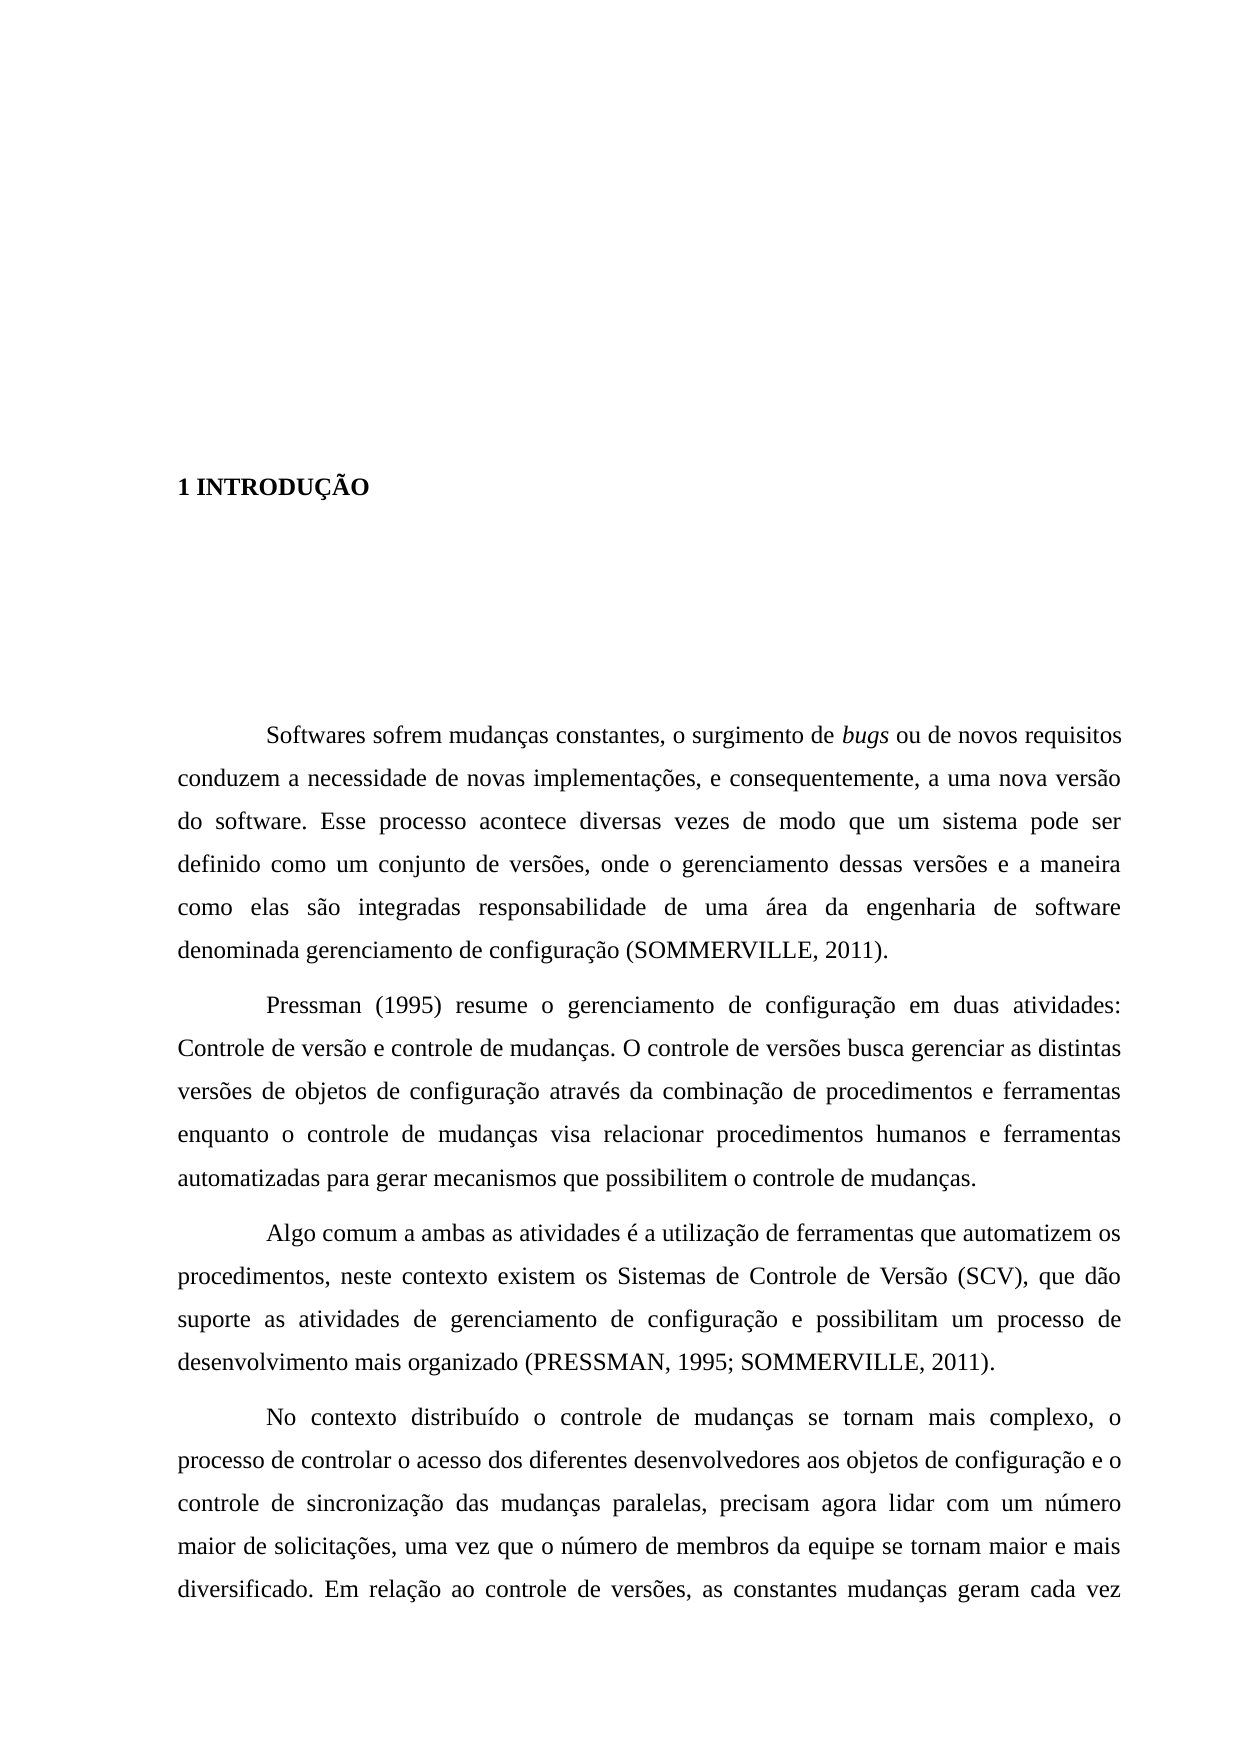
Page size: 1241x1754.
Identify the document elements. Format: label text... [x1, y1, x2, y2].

text Softwares sofrem mudanças constantes, o surgimento de bugs ou de novos requisitos conduzem a necessidade de novas implementações, e consequentemente, a uma nova versão do software. Esse processo acontece diversas vezes de modo que um sistema pode ser definido como um conjunto de versões, onde o gerenciamento dessas versões e a maneira como elas são integradas responsabilidade de uma área da engenharia de software denominada gerenciamento de configuração (SOMMERVILLE, 2011). [177, 720, 1122, 964]
text Pressman (1995) resume o gerenciamento de configuração em duas atividades: Controle de versão e controle de mudanças. O controle de versões busca gerenciar as distintas versões de objetos de configuração através da combinação de procedimentos e ferramentas enquanto o controle de mudanças visa relacionar procedimentos humanos e ferramentas automatizadas para gerar mecanismos que possibilitem o controle de mudanças. [177, 990, 1122, 1191]
text Algo comum a ambas as atividades é a utilização de ferramentas que automatizem os procedimentos, neste contexto existem os Sistemas de Controle de Versão (SCV), que dão suporte as atividades de gerenciamento de configuração e possibilitam um processo de desenvolvimento mais organizado (PRESSMAN, 1995; SOMMERVILLE, 2011). [177, 1218, 1122, 1376]
text No contexto distribuído o controle de mudanças se tornam mais complexo, o processo de controlar o acesso dos diferentes desenvolvedores aos objetos de configuração e o controle de sincronização das mudanças paralelas, precisam agora lidar com um número maior de solicitações, uma vez que o número de membros da equipe se tornam maior e mais diversificado. Em relação ao controle de versões, as constantes mudanças geram cada vez [177, 1402, 1122, 1603]
text 1 Introdução [177, 472, 1122, 501]
